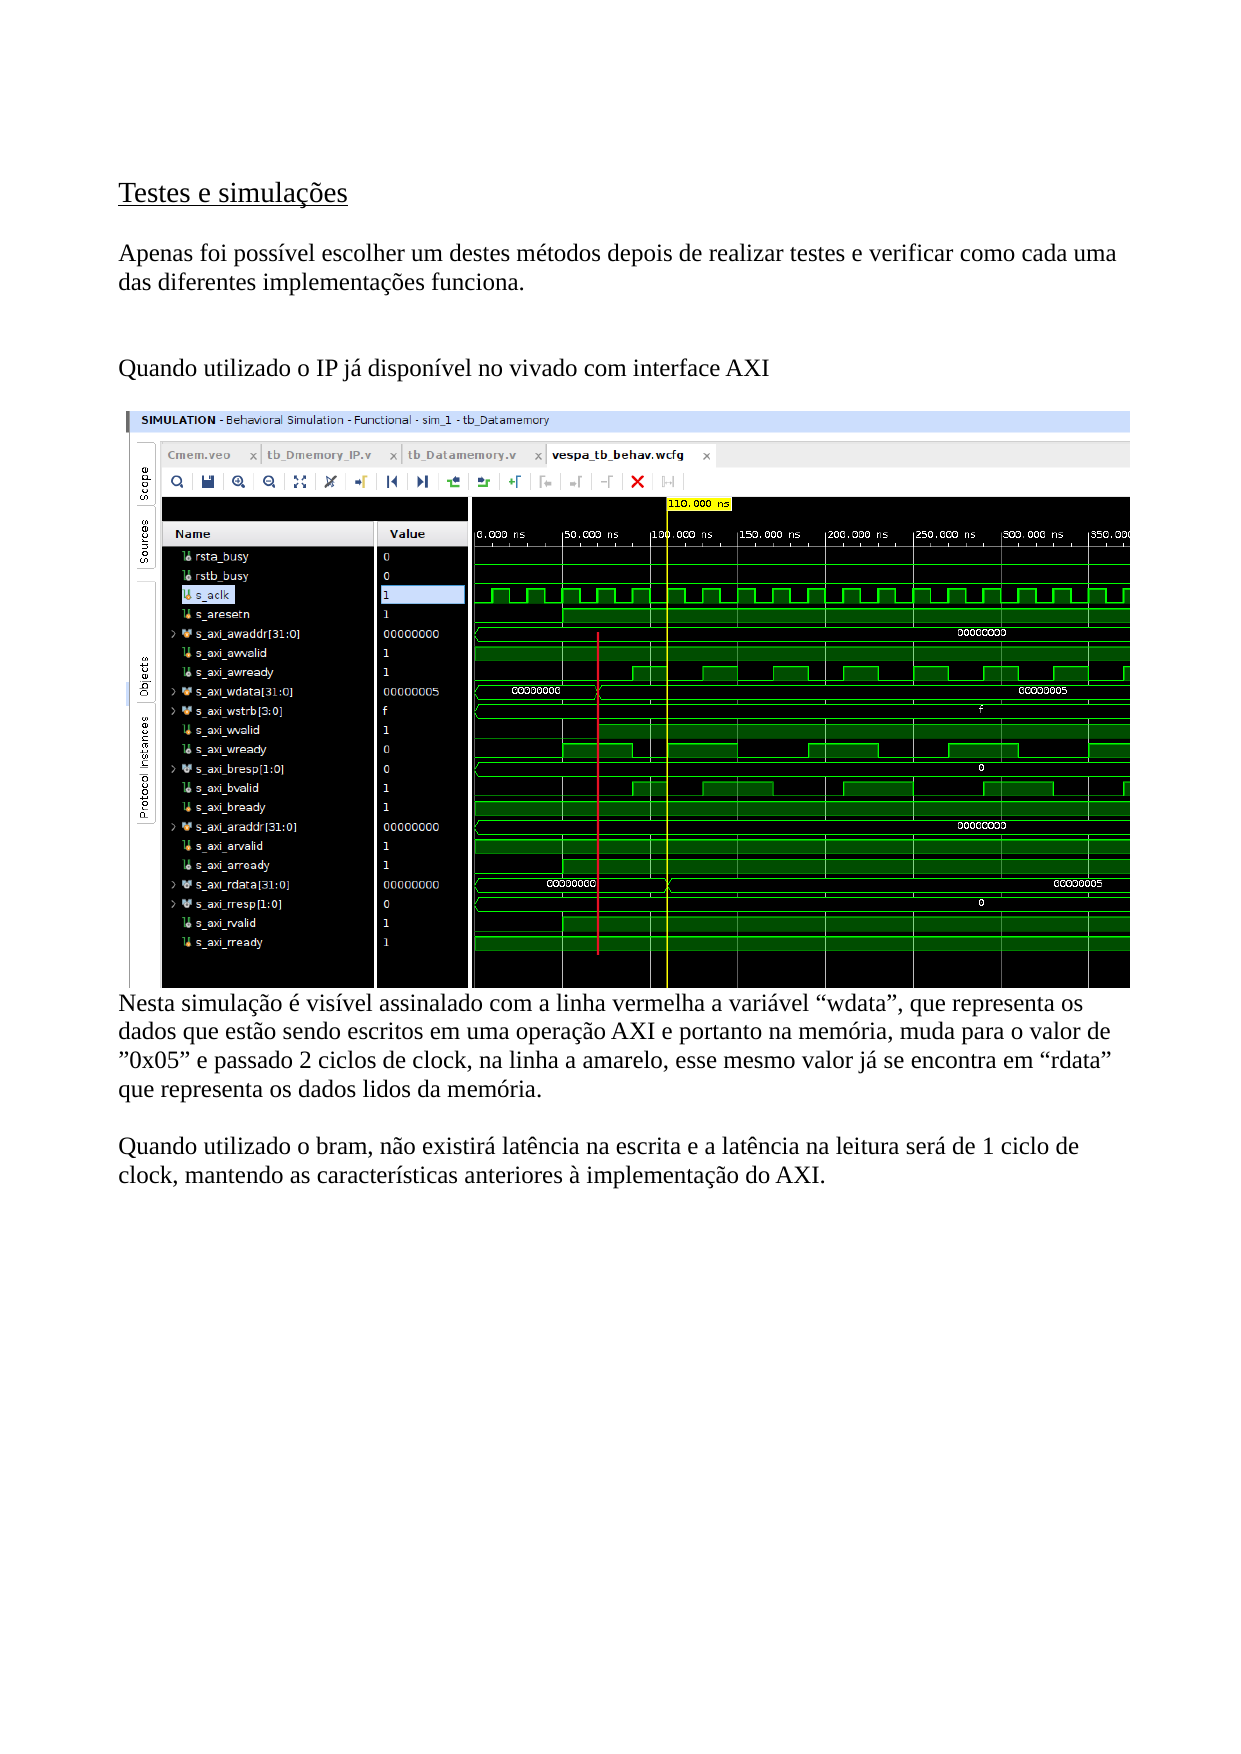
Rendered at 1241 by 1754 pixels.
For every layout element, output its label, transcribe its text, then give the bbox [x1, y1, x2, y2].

text Nesta simulação é visível assinalado com a linha vermelha a variável “wdata”, que representa os dados que estão sendo escritos em uma operação AXI e portanto na memória, muda para o valor de ”0x05” e passado 2 ciclos de clock, na linha a amarelo, esse mesmo valor já se encontra em “rdata” que representa os dados lidos da memória. [118, 468, 1122, 1103]
text Apenas foi possível escolher um destes métodos depois de realizar testes e verificar como cada uma das diferentes implementações funciona. [118, 238, 1122, 295]
picture [126, 411, 1130, 988]
text Quando utilizado o bram, não existirá latência na escrita e a latência na leitura será de 1 ciclo de clock, mantendo as características anteriores à implementação do AXI. [118, 1131, 1122, 1189]
text Testes e simulações [118, 176, 1122, 209]
text Quando utilizado o IP já disponível no vivado com interface AXI [118, 353, 1122, 382]
